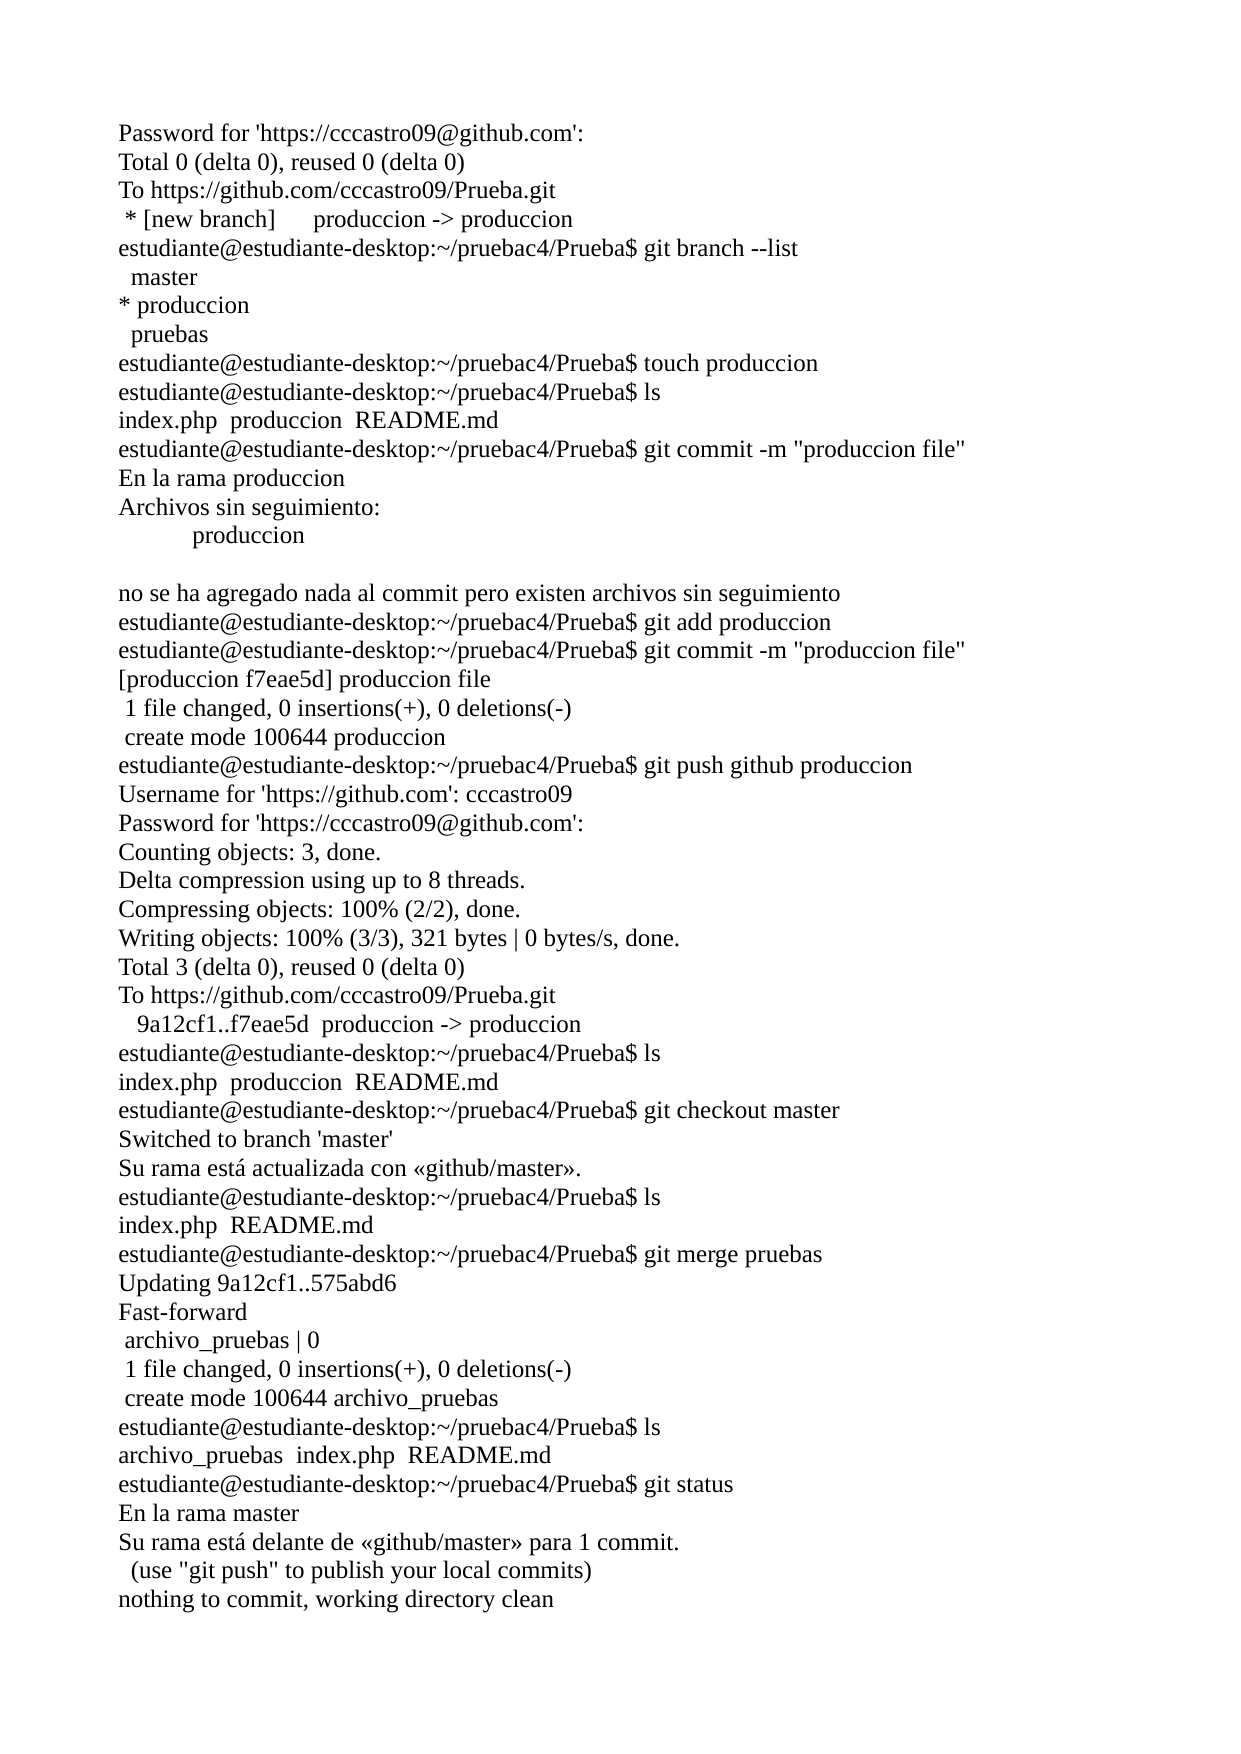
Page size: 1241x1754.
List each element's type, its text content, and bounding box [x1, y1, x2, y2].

text (use "git push" to publish your local commits) [118, 1556, 1122, 1584]
text estudiante@estudiante-desktop:~/pruebac4/Prueba$ ls [118, 1038, 1122, 1067]
text pruebas [118, 319, 1122, 348]
text produccion [118, 521, 1122, 549]
text estudiante@estudiante-desktop:~/pruebac4/Prueba$ touch produccion [118, 348, 1122, 377]
text estudiante@estudiante-desktop:~/pruebac4/Prueba$ ls [118, 1412, 1122, 1441]
text Writing objects: 100% (3/3), 321 bytes | 0 bytes/s, done. [118, 923, 1122, 952]
text * produccion [118, 291, 1122, 319]
text Password for 'https://cccastro09@github.com': [118, 808, 1122, 837]
text En la rama master [118, 1498, 1122, 1527]
text archivo_pruebas | 0 [118, 1326, 1122, 1354]
text create mode 100644 produccion [118, 722, 1122, 751]
text To https://github.com/cccastro09/Prueba.git [118, 176, 1122, 204]
text estudiante@estudiante-desktop:~/pruebac4/Prueba$ git merge pruebas [118, 1239, 1122, 1268]
text Updating 9a12cf1..575abd6 [118, 1268, 1122, 1297]
text estudiante@estudiante-desktop:~/pruebac4/Prueba$ git commit -m "produccion file" [118, 636, 1122, 664]
text Password for 'https://cccastro09@github.com': [118, 118, 1122, 147]
text estudiante@estudiante-desktop:~/pruebac4/Prueba$ git status [118, 1469, 1122, 1498]
text 9a12cf1..f7eae5d produccion -> produccion [118, 1009, 1122, 1038]
text estudiante@estudiante-desktop:~/pruebac4/Prueba$ ls [118, 1182, 1122, 1211]
text Su rama está actualizada con «github/master». [118, 1153, 1122, 1182]
text estudiante@estudiante-desktop:~/pruebac4/Prueba$ git commit -m "produccion file" [118, 434, 1122, 463]
text estudiante@estudiante-desktop:~/pruebac4/Prueba$ git push github produccion [118, 751, 1122, 779]
text Counting objects: 3, done. [118, 837, 1122, 866]
text Su rama está delante de «github/master» para 1 commit. [118, 1527, 1122, 1556]
text Fast-forward [118, 1297, 1122, 1326]
text index.php README.md [118, 1211, 1122, 1239]
text index.php produccion README.md [118, 406, 1122, 434]
text Delta compression using up to 8 threads. [118, 866, 1122, 894]
text En la rama produccion [118, 463, 1122, 492]
text Compressing objects: 100% (2/2), done. [118, 894, 1122, 923]
text estudiante@estudiante-desktop:~/pruebac4/Prueba$ git checkout master [118, 1096, 1122, 1124]
text create mode 100644 archivo_pruebas [118, 1383, 1122, 1412]
text 1 file changed, 0 insertions(+), 0 deletions(-) [118, 693, 1122, 722]
text To https://github.com/cccastro09/Prueba.git [118, 981, 1122, 1009]
text estudiante@estudiante-desktop:~/pruebac4/Prueba$ ls [118, 377, 1122, 406]
text [produccion f7eae5d] produccion file [118, 664, 1122, 693]
text nothing to commit, working directory clean [118, 1584, 1122, 1613]
text 1 file changed, 0 insertions(+), 0 deletions(-) [118, 1354, 1122, 1383]
text archivo_pruebas index.php README.md [118, 1441, 1122, 1469]
text * [new branch] produccion -> produccion [118, 204, 1122, 233]
text estudiante@estudiante-desktop:~/pruebac4/Prueba$ git add produccion [118, 607, 1122, 636]
text Archivos sin seguimiento: [118, 492, 1122, 521]
text Username for 'https://github.com': cccastro09 [118, 779, 1122, 808]
text no se ha agregado nada al commit pero existen archivos sin seguimiento [118, 578, 1122, 607]
text master [118, 262, 1122, 291]
text Switched to branch 'master' [118, 1124, 1122, 1153]
text index.php produccion README.md [118, 1067, 1122, 1096]
text Total 3 (delta 0), reused 0 (delta 0) [118, 952, 1122, 981]
text Total 0 (delta 0), reused 0 (delta 0) [118, 147, 1122, 176]
text estudiante@estudiante-desktop:~/pruebac4/Prueba$ git branch --list [118, 233, 1122, 262]
